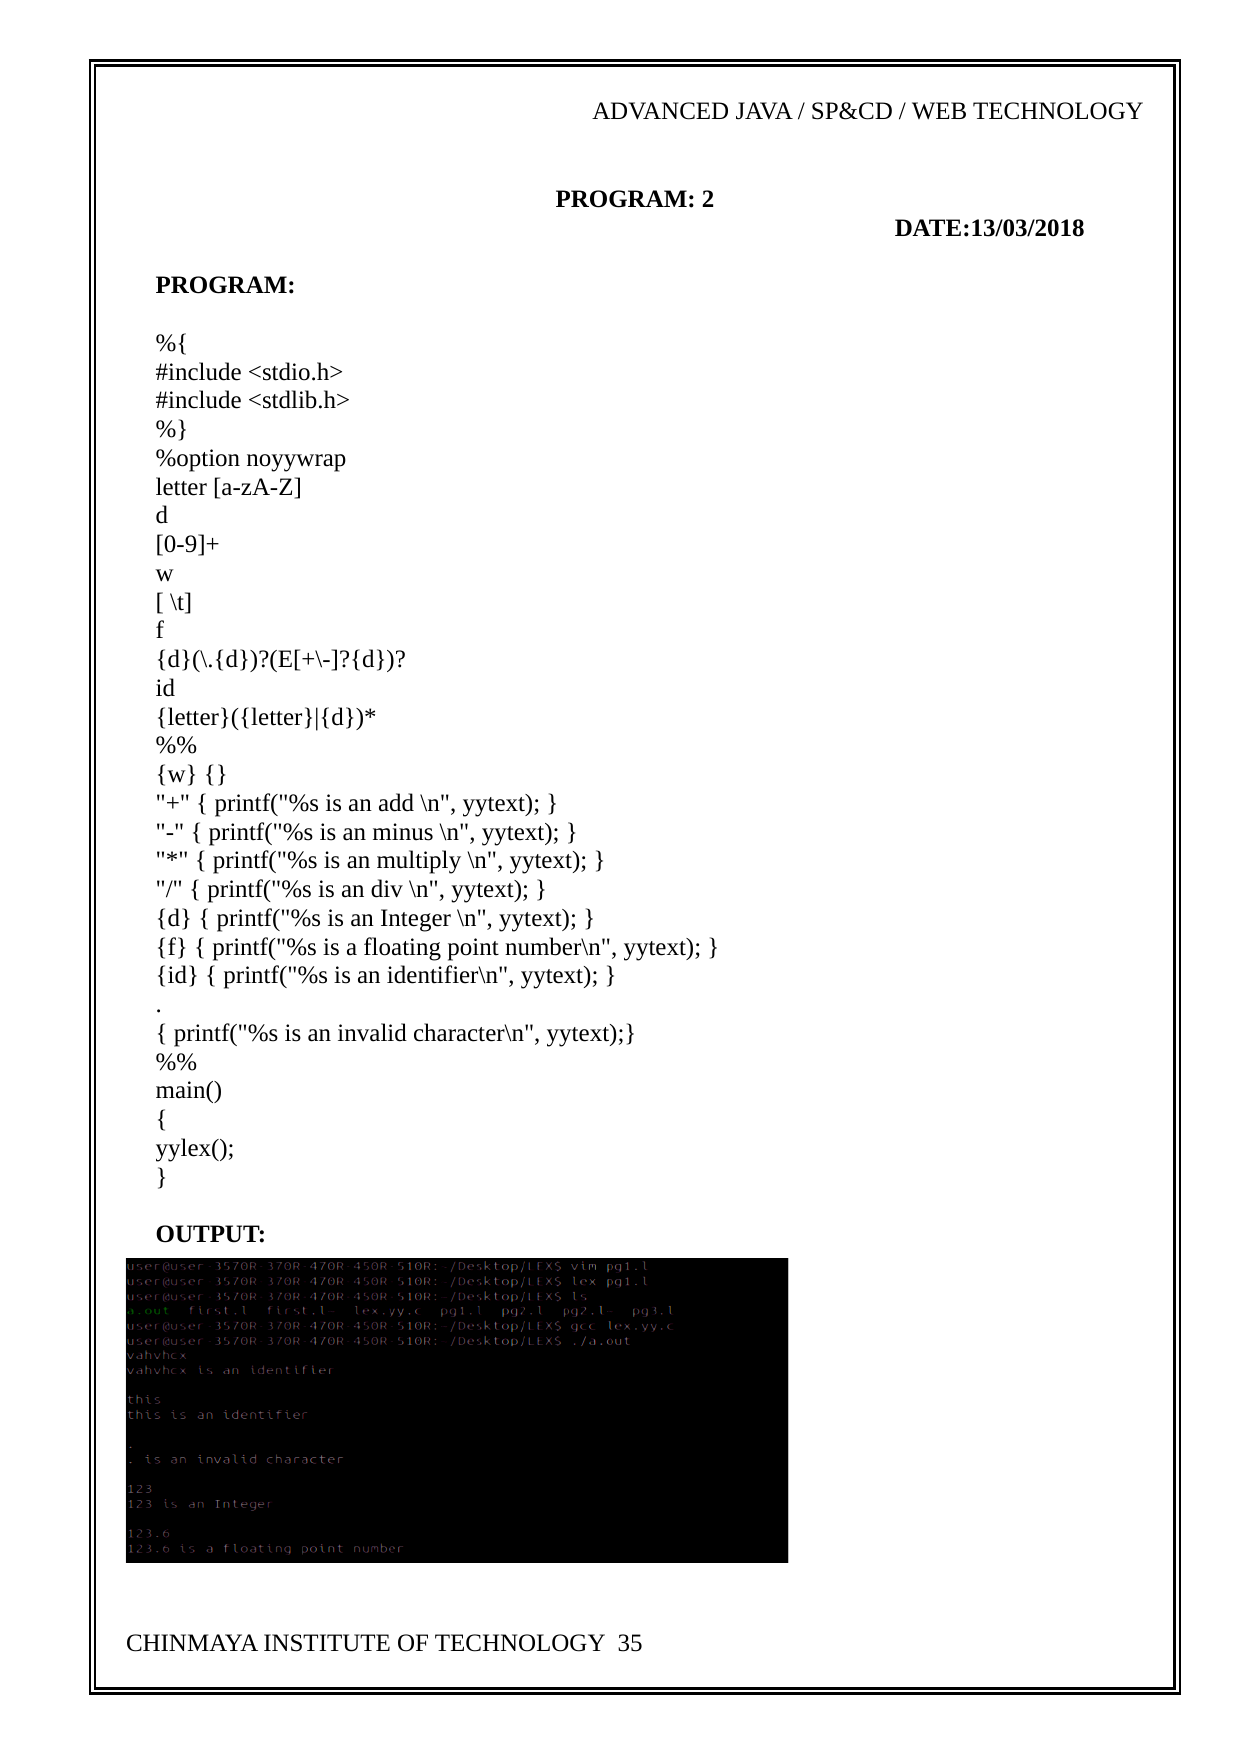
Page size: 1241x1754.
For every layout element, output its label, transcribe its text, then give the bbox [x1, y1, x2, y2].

text %option noyywrap [155, 443, 1114, 472]
text [0-9]+ [155, 529, 1114, 558]
text PROGRAM: 2 [155, 184, 1114, 213]
text [ \t] [155, 587, 1114, 615]
text . [155, 989, 1114, 1018]
text {d} { printf("%s is an Integer \n", yytext); } [155, 903, 1114, 932]
text %% [155, 730, 1114, 759]
text PROGRAM: [155, 270, 1114, 299]
text } [155, 1162, 1114, 1190]
text %} [155, 414, 1114, 443]
text w [155, 558, 1114, 587]
text #include <stdlib.h> [155, 385, 1114, 414]
text letter [a-zA-Z] [155, 472, 1114, 500]
text "*" { printf("%s is an multiply \n", yytext); } [155, 845, 1114, 874]
text "/" { printf("%s is an div \n", yytext); } [155, 874, 1114, 903]
text DATE:13/03/2018 [155, 213, 1114, 242]
text %{ [155, 328, 1114, 357]
text "+" { printf("%s is an add \n", yytext); } [155, 788, 1114, 817]
text {f} { printf("%s is a floating point number\n", yytext); } [155, 932, 1114, 960]
text { printf("%s is an invalid character\n", yytext);} [155, 1018, 1114, 1047]
text "-" { printf("%s is an minus \n", yytext); } [155, 817, 1114, 845]
text %% [155, 1047, 1114, 1075]
text id [155, 673, 1114, 702]
text OUTPUT: [155, 1219, 1114, 1248]
text main() [155, 1075, 1114, 1104]
text {letter}({letter}|{d})* [155, 702, 1114, 730]
text #include <stdio.h> [155, 357, 1114, 385]
text d [155, 500, 1114, 529]
text {w} {} [155, 759, 1114, 788]
text { [155, 1104, 1114, 1133]
text {d}(\.{d})?(E[+\-]?{d})? [155, 644, 1114, 673]
text yylex(); [155, 1133, 1114, 1162]
text f [155, 615, 1114, 644]
text {id} { printf("%s is an identifier\n", yytext); } [155, 960, 1114, 989]
